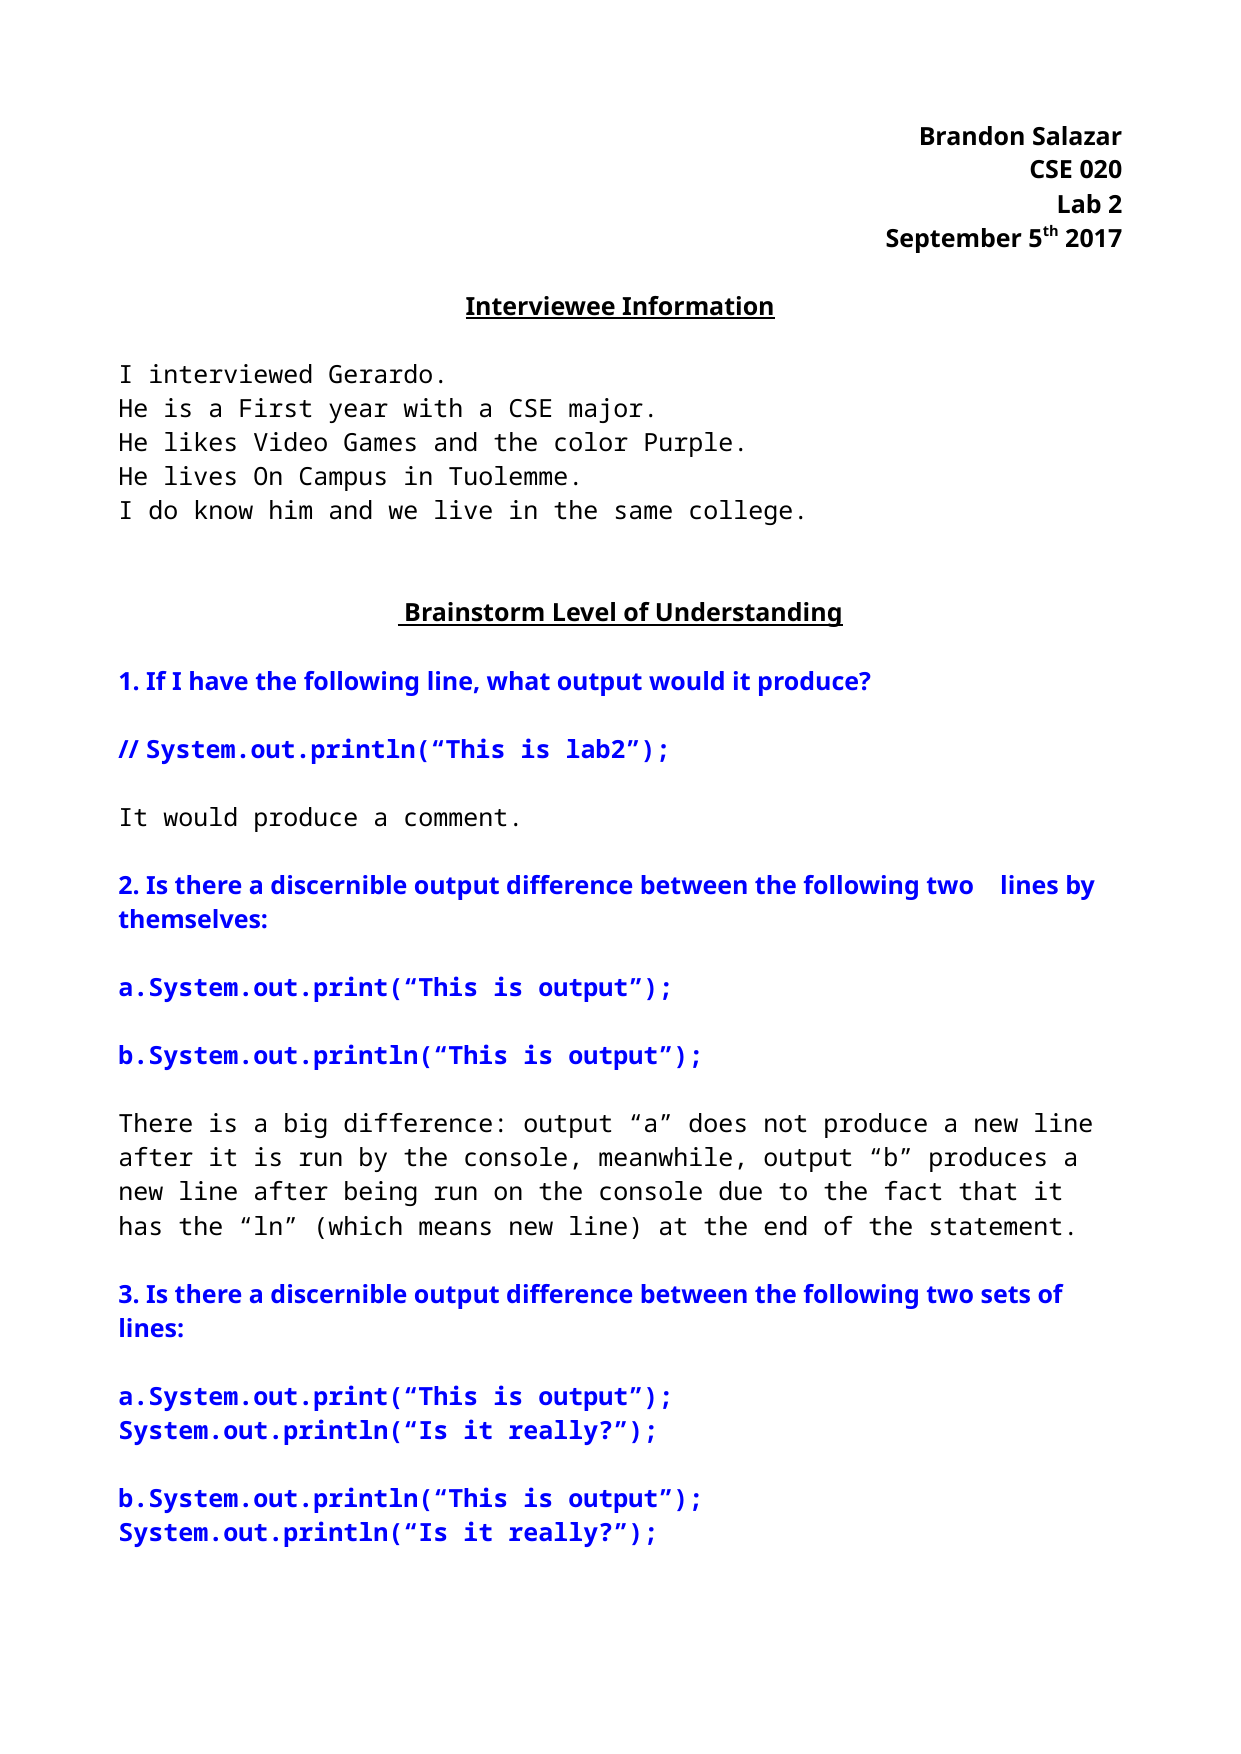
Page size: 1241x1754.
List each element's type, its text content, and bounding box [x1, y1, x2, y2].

text He lives On Campus in Tuolemme. [118, 459, 1122, 493]
text // System.out.println(“This is lab2”); [118, 731, 1122, 765]
text There is a big difference: output “a” does not produce a new line after it is run by the console, meanwhile, output “b” produces a new line after being run on the console due to the fact that it has the “ln” (which means new line) at the end of the statement. [118, 1106, 1122, 1242]
text He likes Video Games and the color Purple. [118, 425, 1122, 459]
text System.out.println(“Is it really?”); [118, 1412, 1122, 1447]
text CSE 020 [118, 152, 1122, 186]
text Lab 2 [118, 186, 1122, 220]
text Brandon Salazar [118, 118, 1122, 152]
text 3. Is there a discernible output difference between the following two sets of lines: [118, 1276, 1122, 1344]
text He is a First year with a CSE major. [118, 391, 1122, 425]
text b.System.out.println(“This is output”); [118, 1481, 1122, 1515]
text It would produce a comment. [118, 799, 1122, 833]
text a.System.out.print(“This is output”); [118, 1378, 1122, 1412]
text System.out.println(“Is it really?”); [118, 1515, 1122, 1549]
text Brainstorm Level of Understanding [118, 595, 1122, 629]
text b.System.out.println(“This is output”); [118, 1038, 1122, 1072]
text 1. If I have the following line, what output would it produce? [118, 663, 1122, 697]
text a.System.out.print(“This is output”); [118, 970, 1122, 1004]
text September 5th 2017 [118, 220, 1122, 254]
text 2. Is there a discernible output difference between the following two lines by themselves: [118, 867, 1122, 936]
text Interviewee Information [118, 288, 1122, 322]
text I interviewed Gerardo. [118, 357, 1122, 391]
text I do know him and we live in the same college. [118, 493, 1122, 527]
